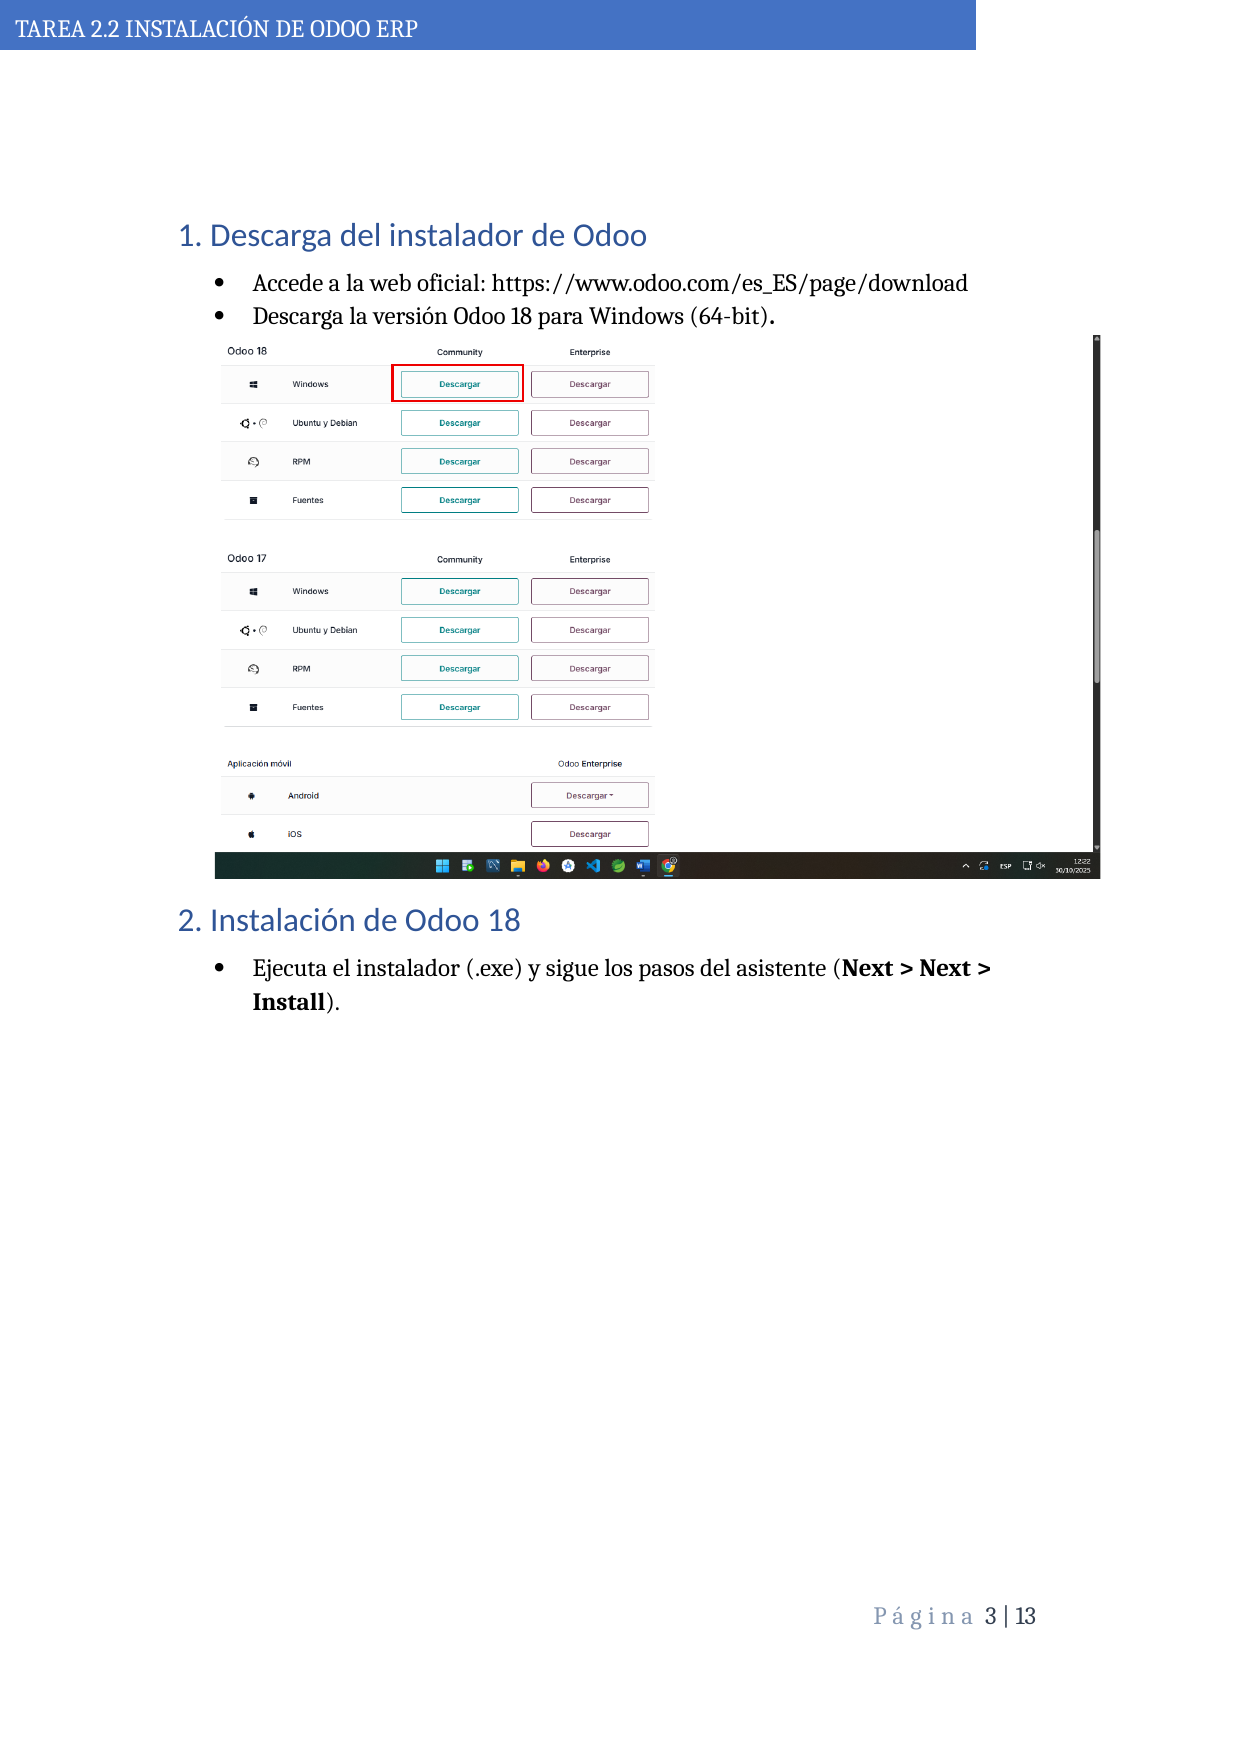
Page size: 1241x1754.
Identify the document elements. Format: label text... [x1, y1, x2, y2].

list Accede a la web oficial: https://www.odoo.com/es_ES/page/download [215, 269, 1063, 298]
list Descarga la versión Odoo 18 para Windows (64-bit). [215, 302, 1063, 331]
list Ejecuta el instalador (.exe) y sigue los pasos del asistente (Next > Next > Install). [215, 954, 1063, 1016]
subtitle 2. Instalación de Odoo 18 [177, 899, 1063, 940]
subtitle 1. Descarga del instalador de Odoo [177, 214, 1063, 255]
